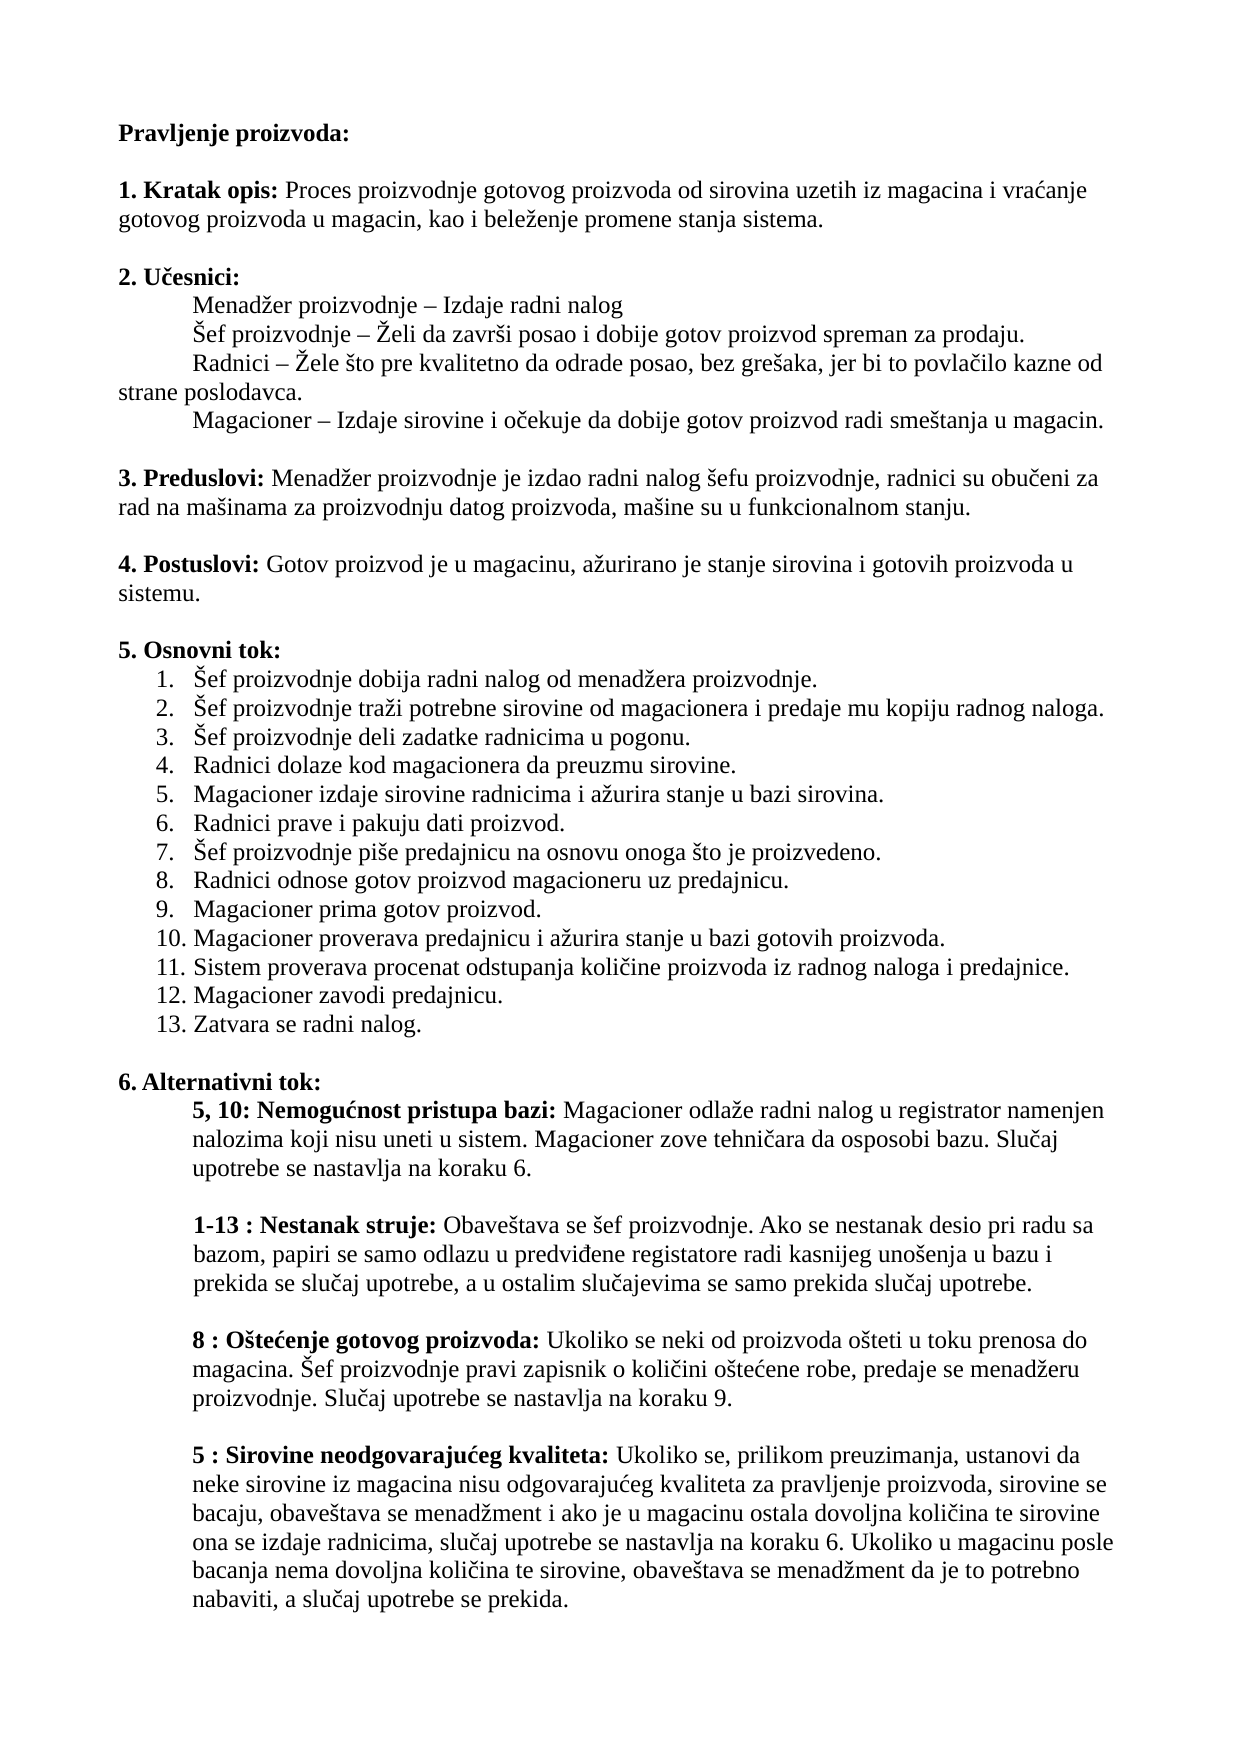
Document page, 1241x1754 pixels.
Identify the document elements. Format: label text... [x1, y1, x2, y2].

text 3. Preduslovi: Menadžer proizvodnje je izdao radni nalog šefu proizvodnje, radnici su obučeni za rad na mašinama za proizvodnju datog proizvoda, mašine su u funkcionalnom stanju. [118, 463, 1122, 521]
text 5. Osnovni tok: [118, 636, 1122, 664]
list Zatvara se radni nalog. [156, 1009, 1122, 1038]
text Pravljenje proizvoda: [118, 118, 1122, 147]
list Magacioner proverava predajnicu i ažurira stanje u bazi gotovih proizvoda. [156, 923, 1122, 952]
list Magacioner prima gotov proizvod. [156, 894, 1122, 923]
list Magacioner izdaje sirovine radnicima i ažurira stanje u bazi sirovina. [156, 779, 1122, 808]
text 2. Učesnici: [118, 262, 1122, 291]
list Šef proizvodnje dobija radni nalog od menadžera proizvodnje. [156, 664, 1122, 693]
text 5 : Sirovine neodgovarajućeg kvaliteta: Ukoliko se, prilikom preuzimanja, ustanovi da neke sirovine iz magacina nisu odgovarajućeg kvaliteta za pravljenje proizvoda, sirovine se bacaju, obaveštava se menadžment i ako je u magacinu ostala dovoljna količina te sirovine ona se izdaje radnicima, slučaj upotrebe se nastavlja na koraku 6. Ukoliko u magacinu posle bacanja nema dovoljna količina te sirovine, obaveštava se menadžment da je to potrebno nabaviti, a slučaj upotrebe se prekida. [118, 1441, 1122, 1613]
text Menadžer proizvodnje – Izdaje radni nalog [118, 291, 1122, 319]
text 8 : Oštećenje gotovog proizvoda: Ukoliko se neki od proizvoda ošteti u toku prenosa do magacina. Šef proizvodnje pravi zapisnik o količini oštećene robe, predaje se menadžeru proizvodnje. Slučaj upotrebe se nastavlja na koraku 9. [118, 1326, 1122, 1412]
list Radnici prave i pakuju dati proizvod. [156, 808, 1122, 837]
list Šef proizvodnje deli zadatke radnicima u pogonu. [156, 722, 1122, 751]
list 1-13 : Nestanak struje: Obaveštava se šef proizvodnje. Ako se nestanak desio pri radu sa bazom, papiri se samo odlazu u predviđene registatore radi kasnijeg unošenja u bazu i prekida se slučaj upotrebe, a u ostalim slučajevima se samo prekida slučaj upotrebe. [156, 1211, 1122, 1297]
list Magacioner zavodi predajnicu. [156, 981, 1122, 1009]
list Sistem proverava procenat odstupanja količine proizvoda iz radnog naloga i predajnice. [156, 952, 1122, 981]
list Radnici dolaze kod magacionera da preuzmu sirovine. [156, 751, 1122, 779]
list Šef proizvodnje traži potrebne sirovine od magacionera i predaje mu kopiju radnog naloga. [156, 693, 1122, 722]
text Šef proizvodnje – Želi da završi posao i dobije gotov proizvod spreman za prodaju. [118, 319, 1122, 348]
text 4. Postuslovi: Gotov proizvod je u magacinu, ažurirano je stanje sirovina i gotovih proizvoda u sistemu. [118, 549, 1122, 607]
text 1. Kratak opis: Proces proizvodnje gotovog proizvoda od sirovina uzetih iz magacina i vraćanje gotovog proizvoda u magacin, kao i beleženje promene stanja sistema. [118, 176, 1122, 233]
text 6. Alternativni tok: [118, 1067, 1122, 1096]
text 5, 10: Nemogućnost pristupa bazi: Magacioner odlaže radni nalog u registrator namenjen nalozima koji nisu uneti u sistem. Magacioner zove tehničara da osposobi bazu. Slučaj upotrebe se nastavlja na koraku 6. [118, 1096, 1122, 1182]
text Magacioner – Izdaje sirovine i očekuje da dobije gotov proizvod radi smeštanja u magacin. [118, 406, 1122, 434]
list Šef proizvodnje piše predajnicu na osnovu onoga što je proizvedeno. [156, 837, 1122, 866]
list Radnici odnose gotov proizvod magacioneru uz predajnicu. [156, 866, 1122, 894]
text Radnici – Žele što pre kvalitetno da odrade posao, bez grešaka, jer bi to povlačilo kazne od strane poslodavca. [118, 348, 1122, 406]
